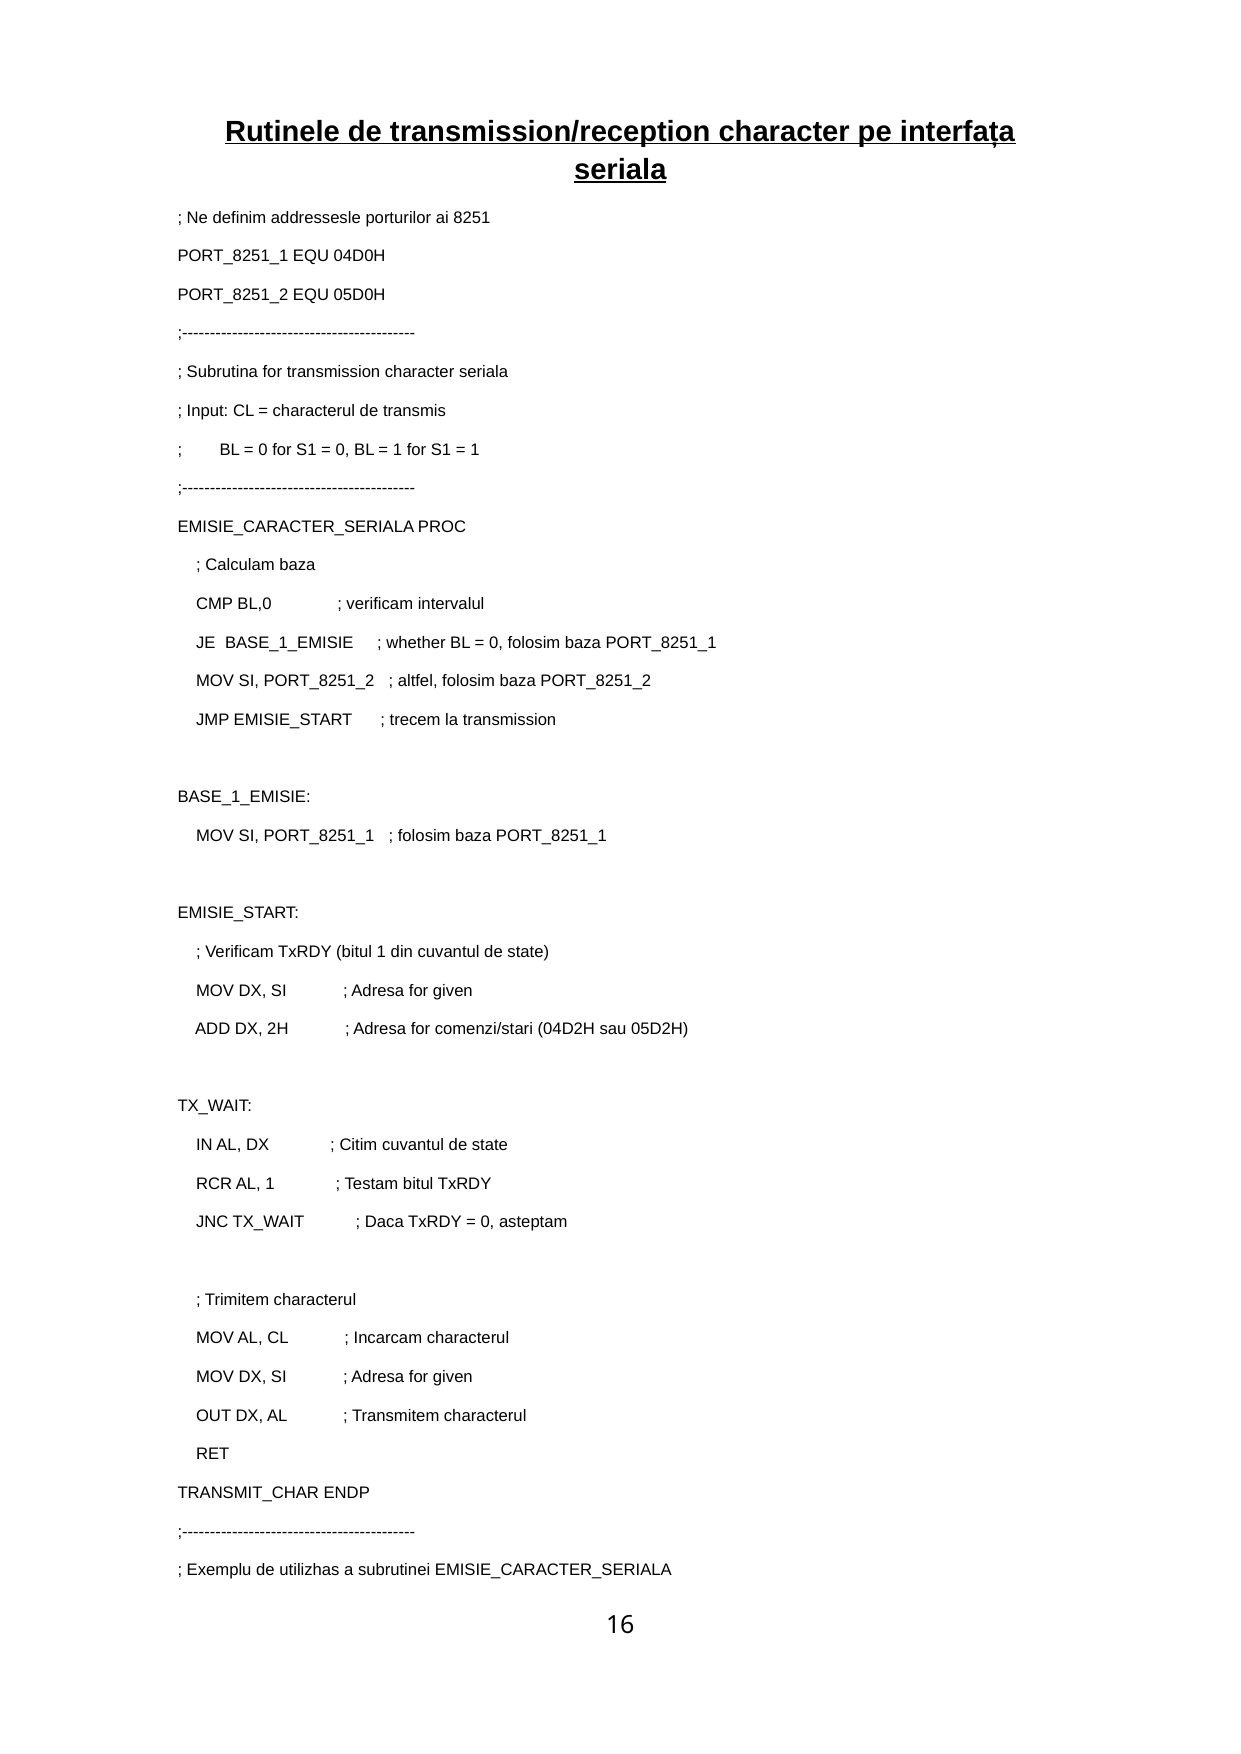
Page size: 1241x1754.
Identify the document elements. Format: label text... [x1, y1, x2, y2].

text EMISIE_START: [177, 903, 1063, 922]
text PORT_8251_1 EQU 04D0H [177, 246, 1063, 265]
text ; Calculam baza [177, 555, 1063, 574]
text MOV DX, SI ; Adresa for given [177, 980, 1063, 999]
text EMISIE_CARACTER_SERIALA PROC [177, 517, 1063, 536]
text ;------------------------------------------ [177, 323, 1063, 342]
text ; Subrutina for transmission character seriala [177, 362, 1063, 381]
text ;------------------------------------------ [177, 478, 1063, 497]
text ; Trimitem characterul [177, 1289, 1063, 1309]
text MOV SI, PORT_8251_2 ; altfel, folosim baza PORT_8251_2 [177, 671, 1063, 690]
text IN AL, DX ; Citim cuvantul de state [177, 1135, 1063, 1154]
text TX_WAIT: [177, 1096, 1063, 1115]
text PORT_8251_2 EQU 05D0H [177, 285, 1063, 304]
text ; Input: CL = characterul de transmis [177, 401, 1063, 420]
text ; Exemplu de utilizhas a subrutinei EMISIE_CARACTER_SERIALA [177, 1560, 1063, 1579]
text ; Ne definim addressesle porturilor ai 8251 [177, 207, 1063, 227]
text ; Verificam TxRDY (bitul 1 din cuvantul de state) [177, 942, 1063, 961]
text JE BASE_1_EMISIE ; whether BL = 0, folosim baza PORT_8251_1 [177, 632, 1063, 652]
text Rutinele de transmission/reception character pe interfața seriala [177, 114, 1063, 186]
text RCR AL, 1 ; Testam bitul TxRDY [177, 1173, 1063, 1193]
text BASE_1_EMISIE: [177, 787, 1063, 806]
text ; BL = 0 for S1 = 0, BL = 1 for S1 = 1 [177, 439, 1063, 458]
text MOV DX, SI ; Adresa for given [177, 1367, 1063, 1386]
text JNC TX_WAIT ; Daca TxRDY = 0, asteptam [177, 1212, 1063, 1231]
text TRANSMIT_CHAR ENDP [177, 1483, 1063, 1502]
text MOV AL, CL ; Incarcam characterul [177, 1328, 1063, 1347]
text OUT DX, AL ; Transmitem characterul [177, 1405, 1063, 1424]
text ADD DX, 2H ; Adresa for comenzi/stari (04D2H sau 05D2H) [177, 1019, 1063, 1038]
text MOV SI, PORT_8251_1 ; folosim baza PORT_8251_1 [177, 826, 1063, 845]
text ;------------------------------------------ [177, 1521, 1063, 1541]
text JMP EMISIE_START ; trecem la transmission [177, 710, 1063, 729]
text RET [177, 1444, 1063, 1463]
text CMP BL,0 ; verificam intervalul [177, 594, 1063, 613]
